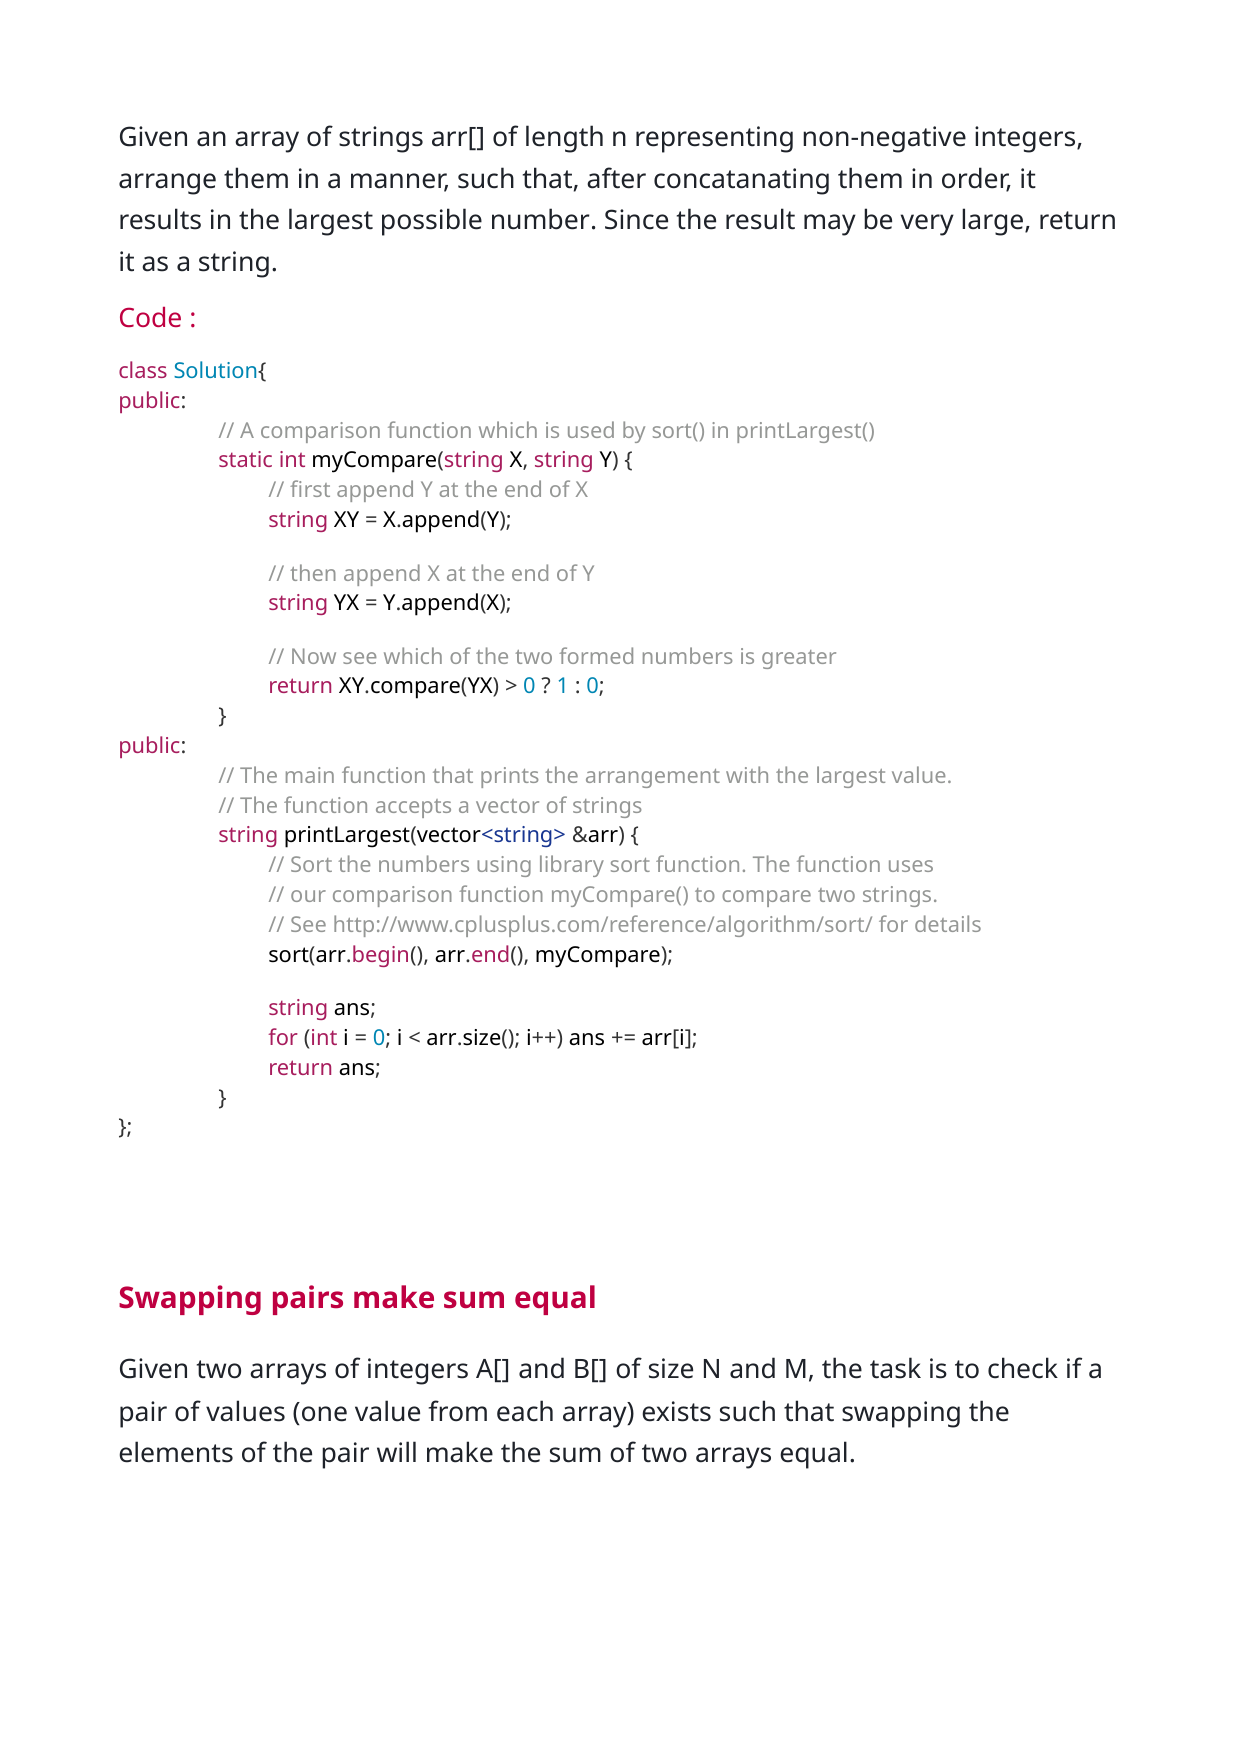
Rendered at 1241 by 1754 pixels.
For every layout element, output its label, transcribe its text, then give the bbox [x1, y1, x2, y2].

text } [118, 700, 1122, 730]
text sort(arr.begin(), arr.end(), myCompare); [118, 939, 1122, 968]
text string ans; [118, 992, 1122, 1022]
text } [118, 1081, 1122, 1111]
text string printLargest(vector<string> &arr) { [118, 819, 1122, 849]
text class Solution{ [118, 355, 1122, 385]
text static int myCompare(string X, string Y) { [118, 444, 1122, 474]
text // first append Y at the end of X [118, 474, 1122, 504]
text public: [118, 730, 1122, 760]
text return XY.compare(YX) > 0 ? 1 : 0; [118, 671, 1122, 700]
text Code : [118, 299, 1122, 335]
text // The main function that prints the arrangement with the largest value. [118, 760, 1122, 790]
text Swapping pairs make sum equal [118, 1277, 1122, 1317]
text // A comparison function which is used by sort() in printLargest() [118, 415, 1122, 444]
text public: [118, 385, 1122, 415]
text for (int i = 0; i < arr.size(); i++) ans += arr[i]; [118, 1022, 1122, 1052]
text Given two arrays of integers A[] and B[] of size N and M, the task is to check if a pair of values (one value from each array) exists such that swapping the elements of the pair will make the sum of two arrays equal. [118, 1347, 1122, 1470]
text // See http://www.cplusplus.com/reference/algorithm/sort/ for details [118, 909, 1122, 939]
text string XY = X.append(Y); [118, 504, 1122, 534]
text // Sort the numbers using library sort function. The function uses [118, 849, 1122, 879]
text // our comparison function myCompare() to compare two strings. [118, 879, 1122, 909]
text // Now see which of the two formed numbers is greater [118, 641, 1122, 671]
text }; [118, 1111, 1122, 1141]
text // The function accepts a vector of strings [118, 790, 1122, 819]
text Given an array of strings arr[] of length n representing non-negative integers, arrange them in a manner, such that, after concatanating them in order, it results in the largest possible number. Since the result may be very large, return it as a string. [118, 118, 1122, 279]
text return ans; [118, 1052, 1122, 1081]
text // then append X at the end of Y [118, 557, 1122, 587]
text string YX = Y.append(X); [118, 587, 1122, 617]
